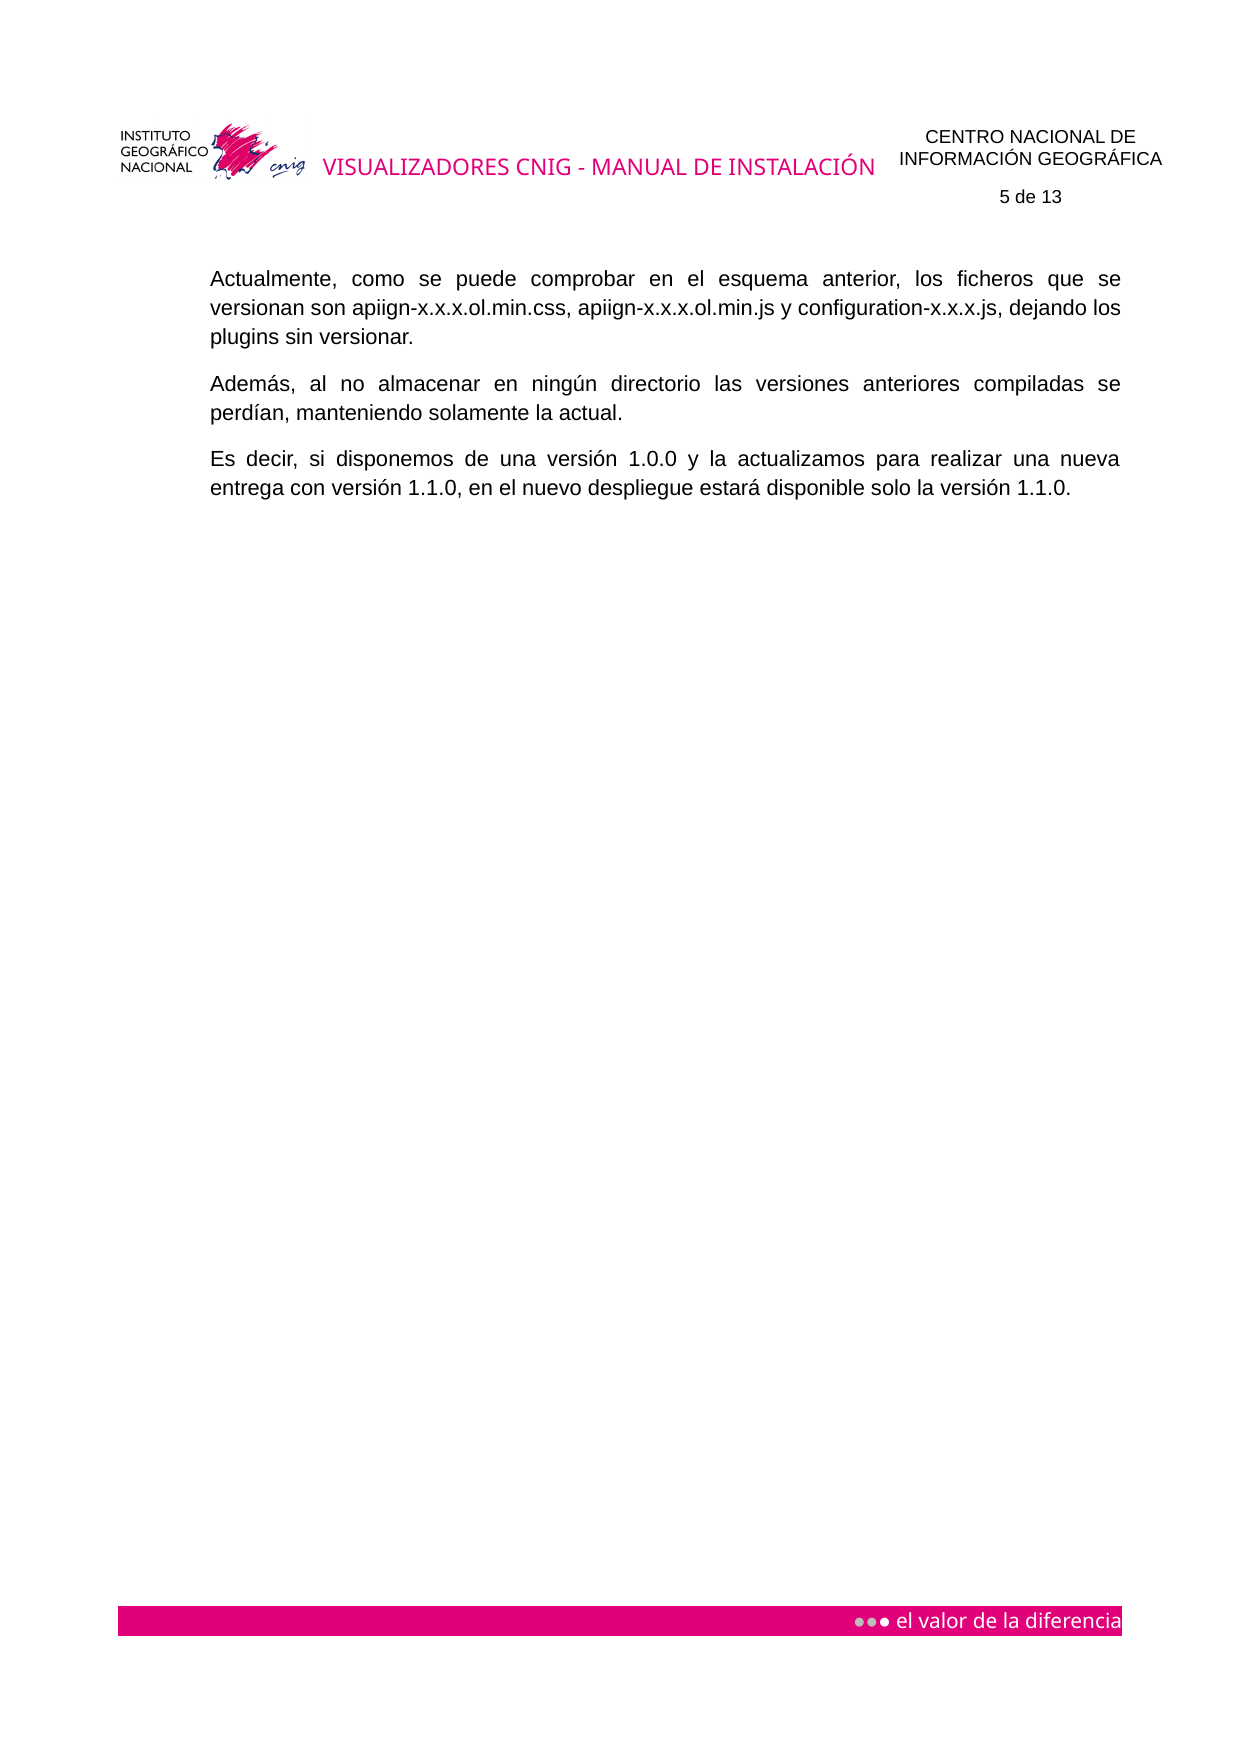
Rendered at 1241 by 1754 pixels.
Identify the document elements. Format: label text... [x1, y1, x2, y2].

picture [118, 118, 307, 183]
text Además, al no almacenar en ningún directorio las versiones anteriores compiladas se perdían, manteniendo solamente la actual. [210, 371, 1122, 425]
text Es decir, si disponemos de una versión 1.0.0 y la actualizamos para realizar una nueva entrega con versión 1.1.0, en el nuevo despliegue estará disponible solo la versión 1.1.0. [210, 446, 1122, 500]
text Actualmente, como se puede comprobar en el esquema anterior, los ficheros que se versionan son apiign-x.x.x.ol.min.css, apiign-x.x.x.ol.min.js y configuration-x.x.x.js, dejando los plugins sin versionar. [210, 266, 1122, 349]
